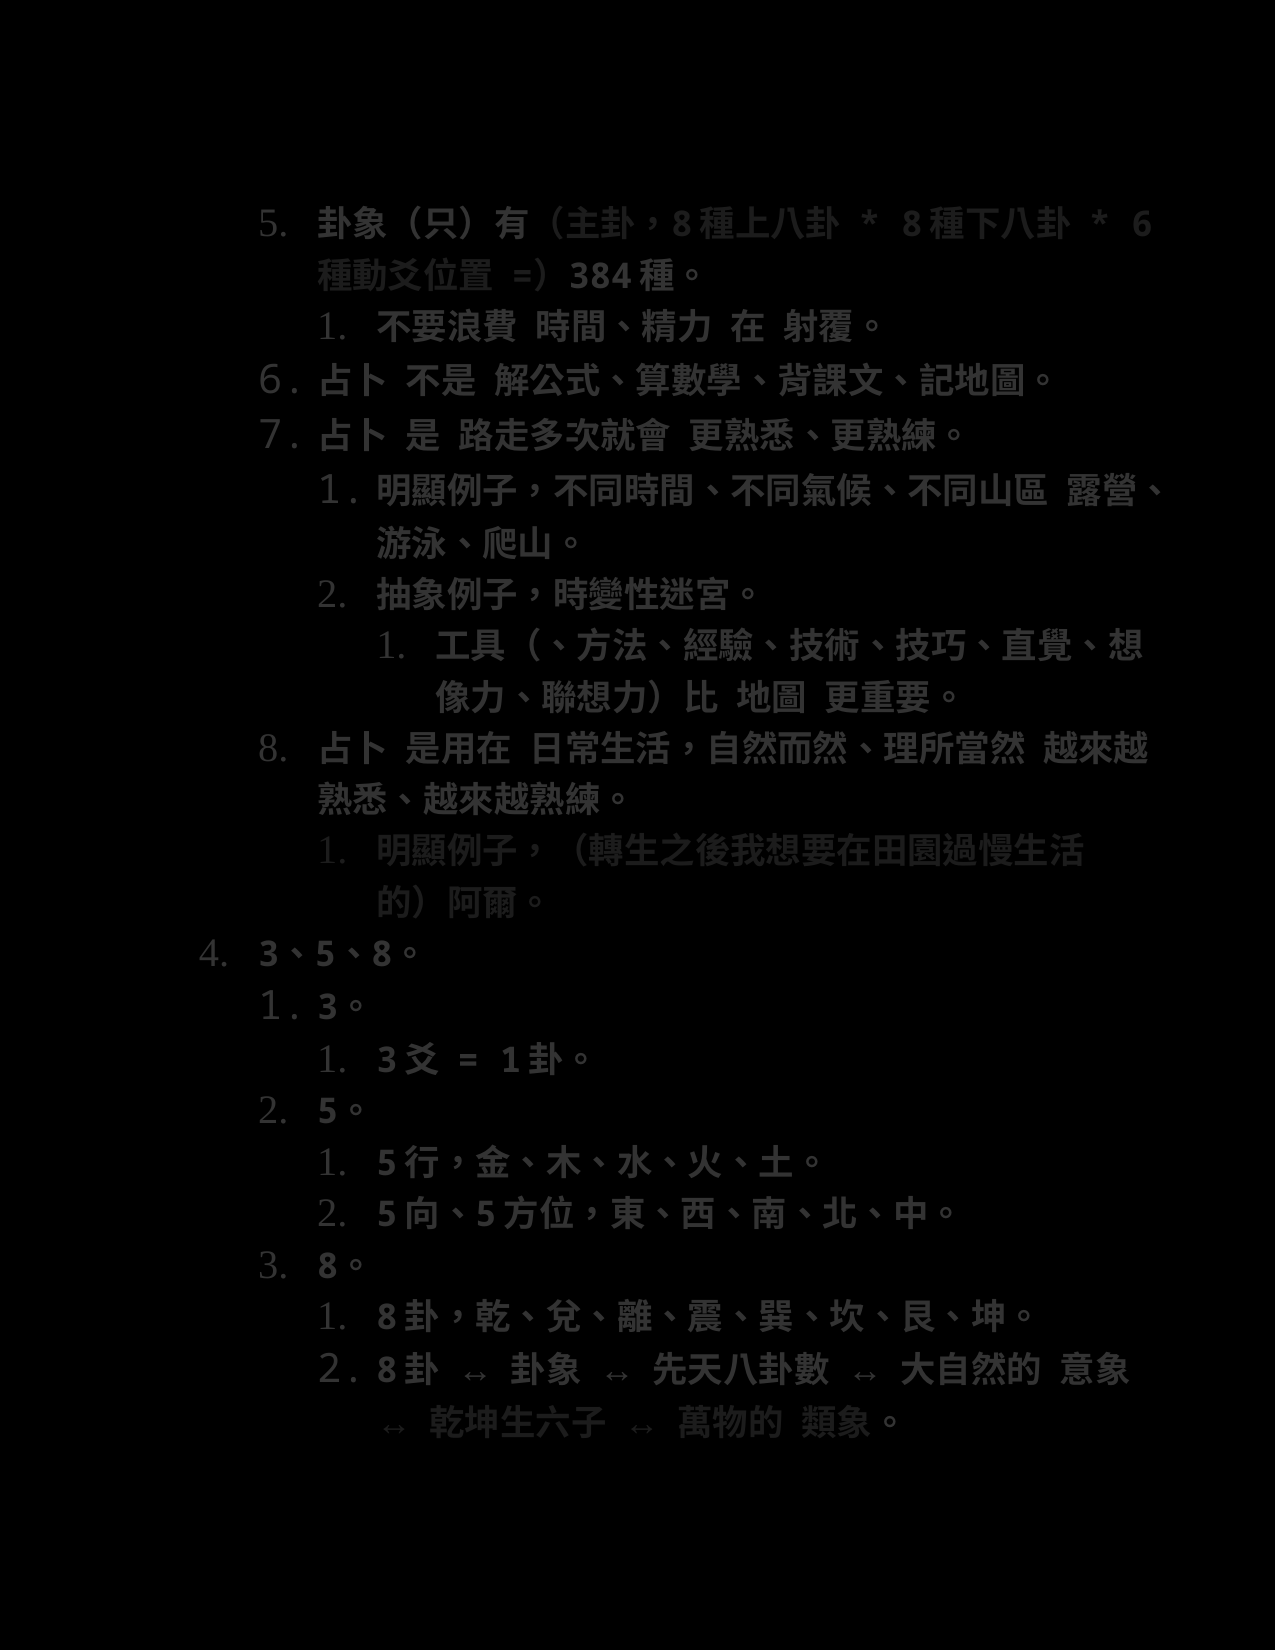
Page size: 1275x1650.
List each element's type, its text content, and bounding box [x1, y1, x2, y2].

list 8卦，乾、兌、離、震、巽、坎、艮、坤。 [317, 1288, 1157, 1340]
list 不要浪費 時間、精力 在 射覆。 [317, 298, 1157, 350]
list 5。 [258, 1083, 1157, 1134]
list 明顯例子，不同時間、不同氣候、不同山區 露營、游泳、爬山。 [317, 460, 1157, 566]
list 卦象（只）有（主卦，8種上八卦 * 8種下八卦 * 6種動爻位置 =）384種。 [258, 196, 1157, 298]
list 3。 [258, 976, 1157, 1032]
list 明顯例子，（轉生之後我想要在田園過慢生活 的）阿爾。 [317, 823, 1157, 925]
list 3爻 = 1卦。 [317, 1032, 1157, 1083]
list 3、5、8。 [199, 925, 1157, 976]
list 占卜 不是 解公式、算數學、背課文、記地圖。 [258, 350, 1157, 405]
list 5行，金、木、水、火、土。 [317, 1134, 1157, 1186]
list 抽象例子，時變性迷宮。 [317, 566, 1157, 618]
list 5向、5方位，東、西、南、北、中。 [317, 1186, 1157, 1237]
list 8。 [258, 1237, 1157, 1288]
list 8卦 ↔ 卦象 ↔ 先天八卦數 ↔ 大自然的 意象 ↔ 乾坤生六子 ↔ 萬物的 類象。 [317, 1340, 1157, 1446]
list 占卜 是 路走多次就會 更熟悉、更熟練。 [258, 405, 1157, 460]
list 工具（、方法、經驗、技術、技巧、直覺、想像力、聯想力）比 地圖 更重要。 [376, 618, 1157, 720]
list 占卜 是用在 日常生活，自然而然、理所當然 越來越熟悉、越來越熟練。 [258, 720, 1157, 823]
